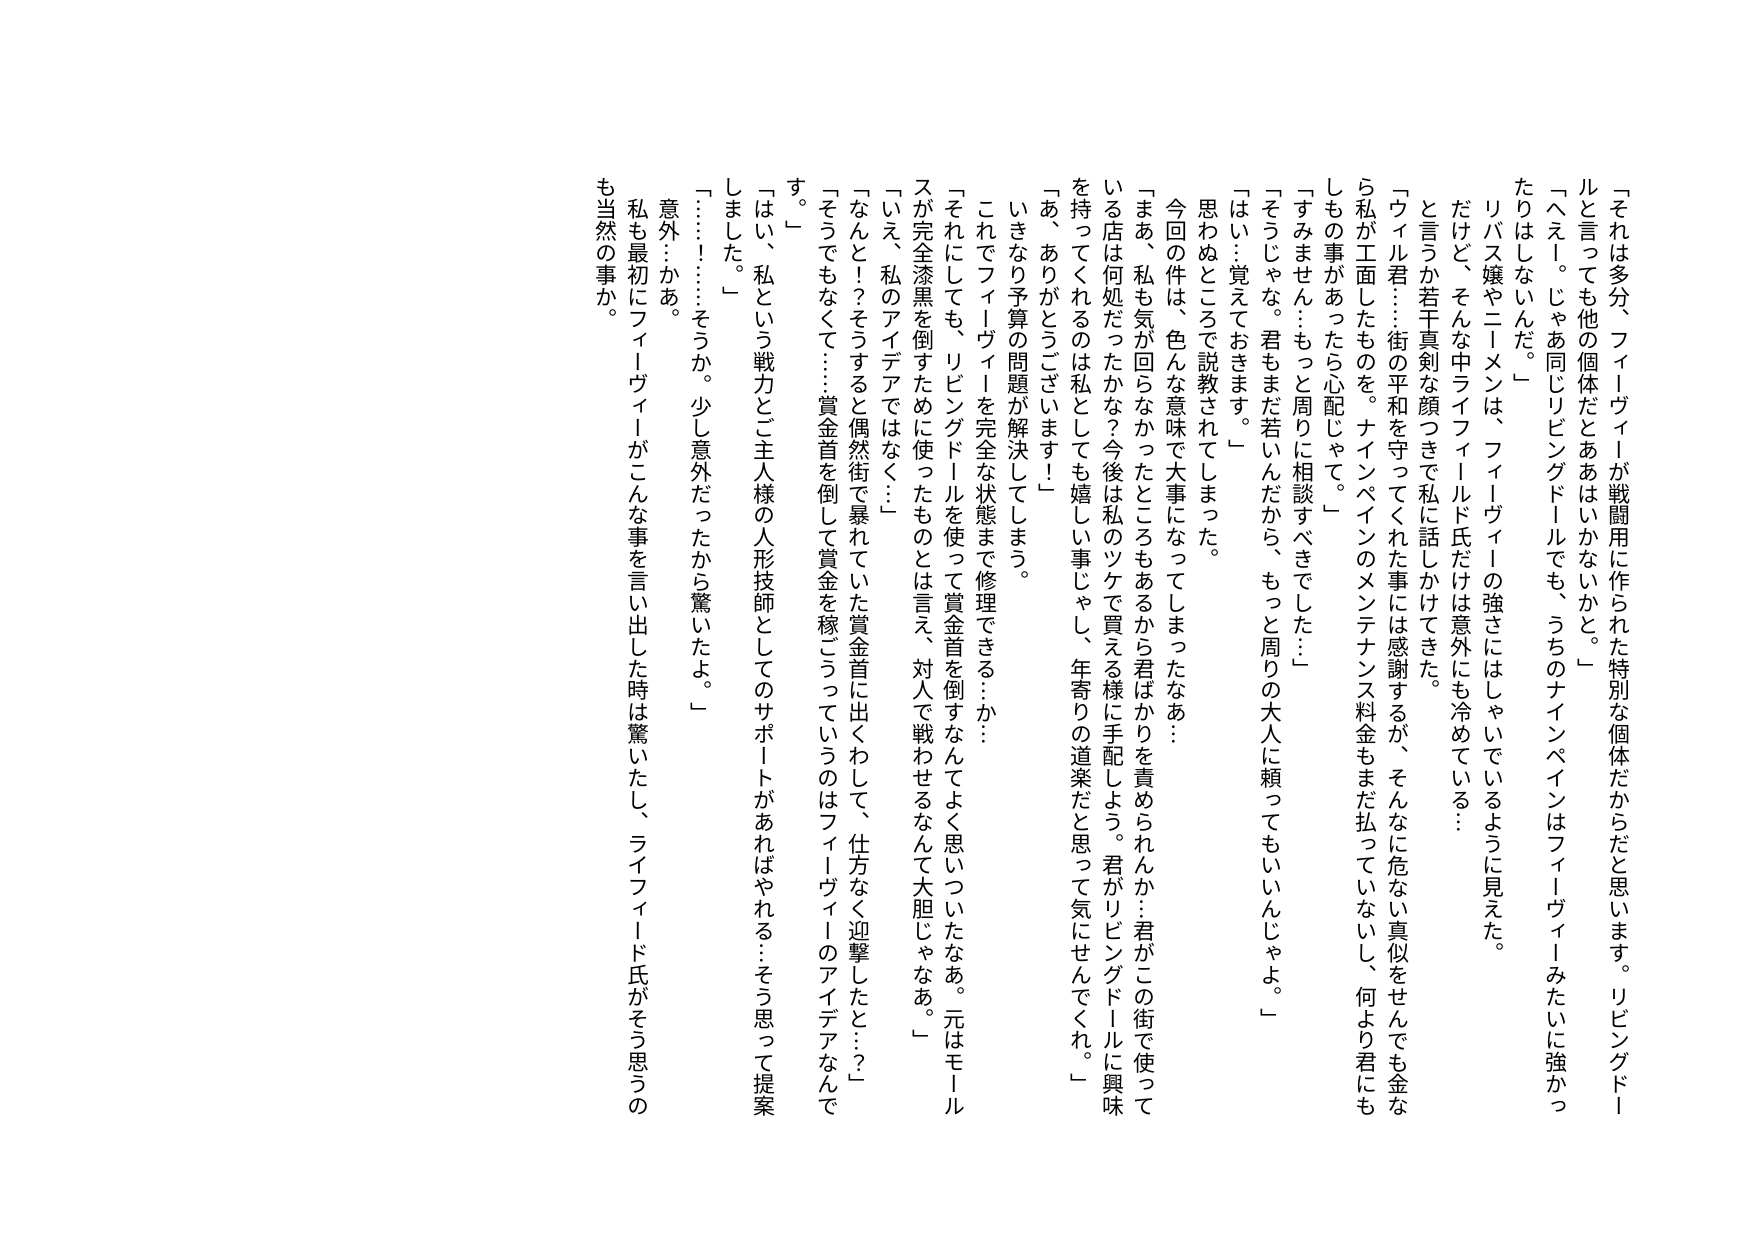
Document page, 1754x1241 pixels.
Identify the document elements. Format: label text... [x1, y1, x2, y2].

text 意外…かあ。 [654, 176, 686, 1122]
text 「へえー。じゃあ同じリビングドールでも、うちのナインペインはフィーヴィーみたいに強かったりはしないんだ。」 [1509, 176, 1572, 1122]
text リバス嬢やニーメンは、フィーヴィーの強さにはしゃいでいるように見えた。 [1477, 176, 1509, 1122]
text 「あ、ありがとうございます！」 [1034, 176, 1066, 1122]
text 「そうでもなくて……賞金首を倒して賞金を稼ごうっていうのはフィーヴィーのアイデアなんです。」 [781, 176, 844, 1122]
text 「そうじゃな。君もまだ若いんだから、もっと周りの大人に頼ってもいいんじゃよ。」 [1256, 176, 1287, 1122]
text 「……！……そうか。少し意外だったから驚いたよ。」 [686, 176, 717, 1122]
text と言うか若干真剣な顔つきで私に話しかけてきた。 [1414, 176, 1446, 1122]
text だけど、そんな中ライフィールド氏だけは意外にも冷めている… [1446, 176, 1477, 1122]
text 思わぬところで説教されてしまった。 [1192, 176, 1224, 1122]
text 私も最初にフィーヴィーがこんな事を言い出した時は驚いたし、ライフィード氏がそう思うのも当然の事か。 [591, 176, 654, 1122]
text 「ウィル君……街の平和を守ってくれた事には感謝するが、そんなに危ない真似をせんでも金なら私が工面したものを。ナインペインのメンテナンス料金もまだ払っていないし、何より君にもしもの事があったら心配じゃて。」 [1319, 176, 1414, 1122]
text 「すみません…もっと周りに相談すべきでした…」 [1287, 176, 1319, 1122]
text いきなり予算の問題が解決してしまう。 [1002, 176, 1034, 1122]
text 「なんと！？そうすると偶然街で暴れていた賞金首に出くわして、仕方なく迎撃したと…？」 [844, 176, 876, 1122]
text 「いえ、私のアイデアではなく…」 [876, 176, 907, 1122]
text 「それは多分、フィーヴィーが戦闘用に作られた特別な個体だからだと思います。リビングドールと言っても他の個体だとああはいかないかと。」 [1572, 176, 1636, 1122]
text 「はい…覚えておきます。」 [1224, 176, 1256, 1122]
text 今回の件は、色んな意味で大事になってしまったなあ… [1161, 176, 1192, 1122]
text 「はい、私という戦力とご主人様の人形技師としてのサポートがあればやれる…そう思って提案しました。」 [717, 176, 781, 1122]
text 「まあ、私も気が回らなかったところもあるから君ばかりを責められんか…君がこの街で使っている店は何処だったかな？今後は私のツケで買える様に手配しよう。君がリビングドールに興味を持ってくれるのは私としても嬉しい事じゃし、年寄りの道楽だと思って気にせんでくれ。」 [1066, 176, 1161, 1122]
text 「それにしても、リビングドールを使って賞金首を倒すなんてよく思いついたなあ。元はモールスが完全漆黒を倒すために使ったものとは言え、対人で戦わせるなんて大胆じゃなあ。」 [907, 176, 971, 1122]
text これでフィーヴィーを完全な状態まで修理できる…か… [971, 176, 1002, 1122]
